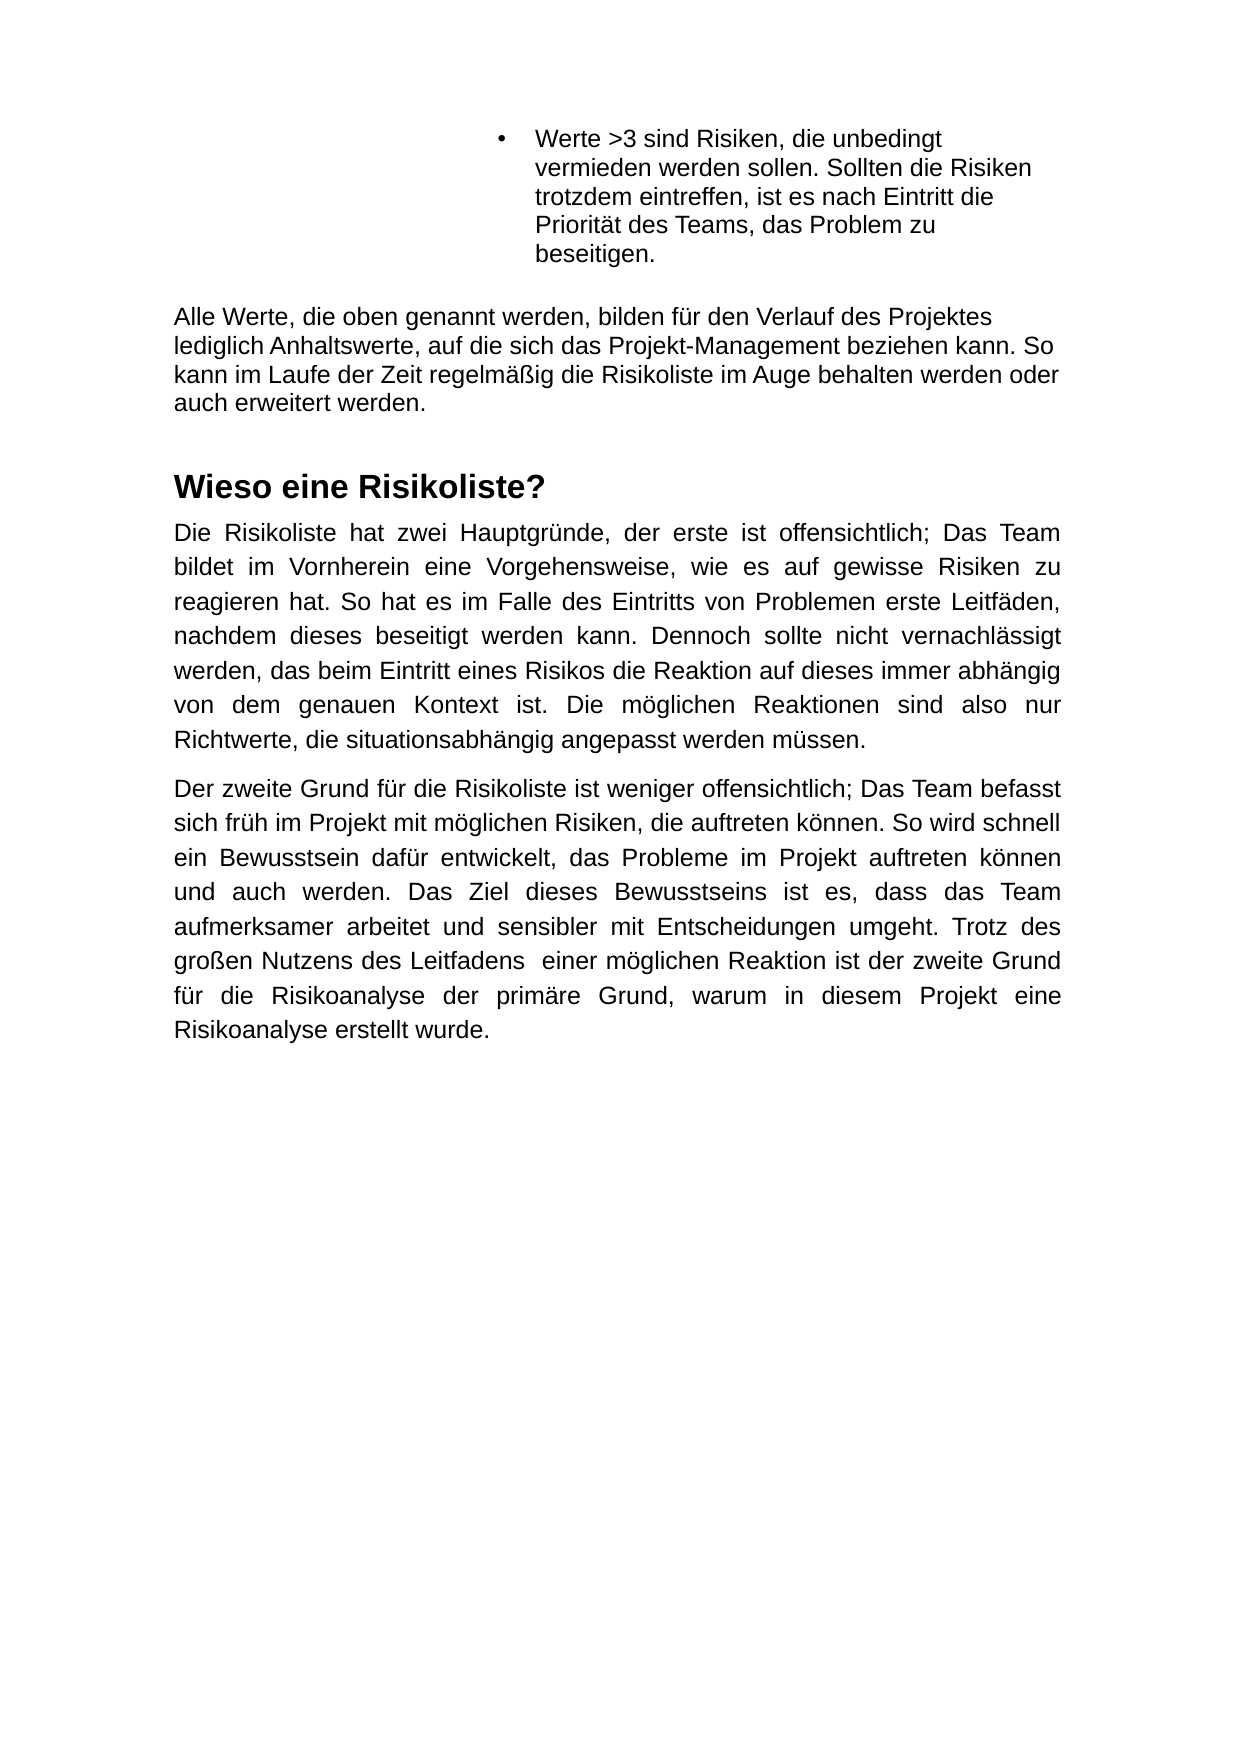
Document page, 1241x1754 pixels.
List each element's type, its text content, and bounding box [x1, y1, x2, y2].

text Alle Werte, die oben genannt werden, bilden für den Verlauf des Projektes lediglich Anhaltswerte, auf die sich das Projekt-Management beziehen kann. So kann im Laufe der Zeit regelmäßig die Risikoliste im Auge behalten werden oder auch erweitert werden. [174, 302, 1063, 417]
text Der zweite Grund für die Risikoliste ist weniger offensichtlich; Das Team befasst sich früh im Projekt mit möglichen Risiken, die auftreten können. So wird schnell ein Bewusstsein dafür entwickelt, das Probleme im Projekt auftreten können und auch werden. Das Ziel dieses Bewusstseins ist es, dass das Team aufmerksamer arbeitet und sensibler mit Entscheidungen umgeht. Trotz des großen Nutzens des Leitfadens einer möglichen Reaktion ist der zweite Grund für die Risikoanalyse der primäre Grund, warum in diesem Projekt eine Risikoanalyse erstellt wurde. [174, 774, 1063, 1044]
subtitle Wieso eine Risikoliste? [174, 467, 1063, 505]
text Die Risikoliste hat zwei Hauptgründe, der erste ist offensichtlich; Das Team bildet im Vornherein eine Vorgehensweise, wie es auf gewisse Risiken zu reagieren hat. So hat es im Falle des Eintritts von Problemen erste Leitfäden, nachdem dieses beseitigt werden kann. Dennoch sollte nicht vernachlässigt werden, das beim Eintritt eines Risikos die Reaktion auf dieses immer abhängig von dem genauen Kontext ist. Die möglichen Reaktionen sind also nur Richtwerte, die situationsabhängig angepasst werden müssen. [174, 518, 1063, 753]
table_cell Dieser Faktor bildet das Produkt aus der Eintrittswahrscheinlichkeit und dem Einfluss auf das Projekt. Der minimale Wert liegt dort bei 0.1, der maximale bei 5. Die Werte werden wie folgt bewertet: Werte <1 sind weniger wichtige Risiken. Werte 1<x<3 sind Risiken, die durchaus kritisch werden können. Werte >3 sind Risiken, die unbedingt vermieden werden sollen. Sollten die Risiken trotzdem eintreffen, ist es nach Eintritt die Priorität des Teams, das Problem zu beseitigen. [454, 118, 1063, 273]
table_cell [174, 118, 454, 273]
